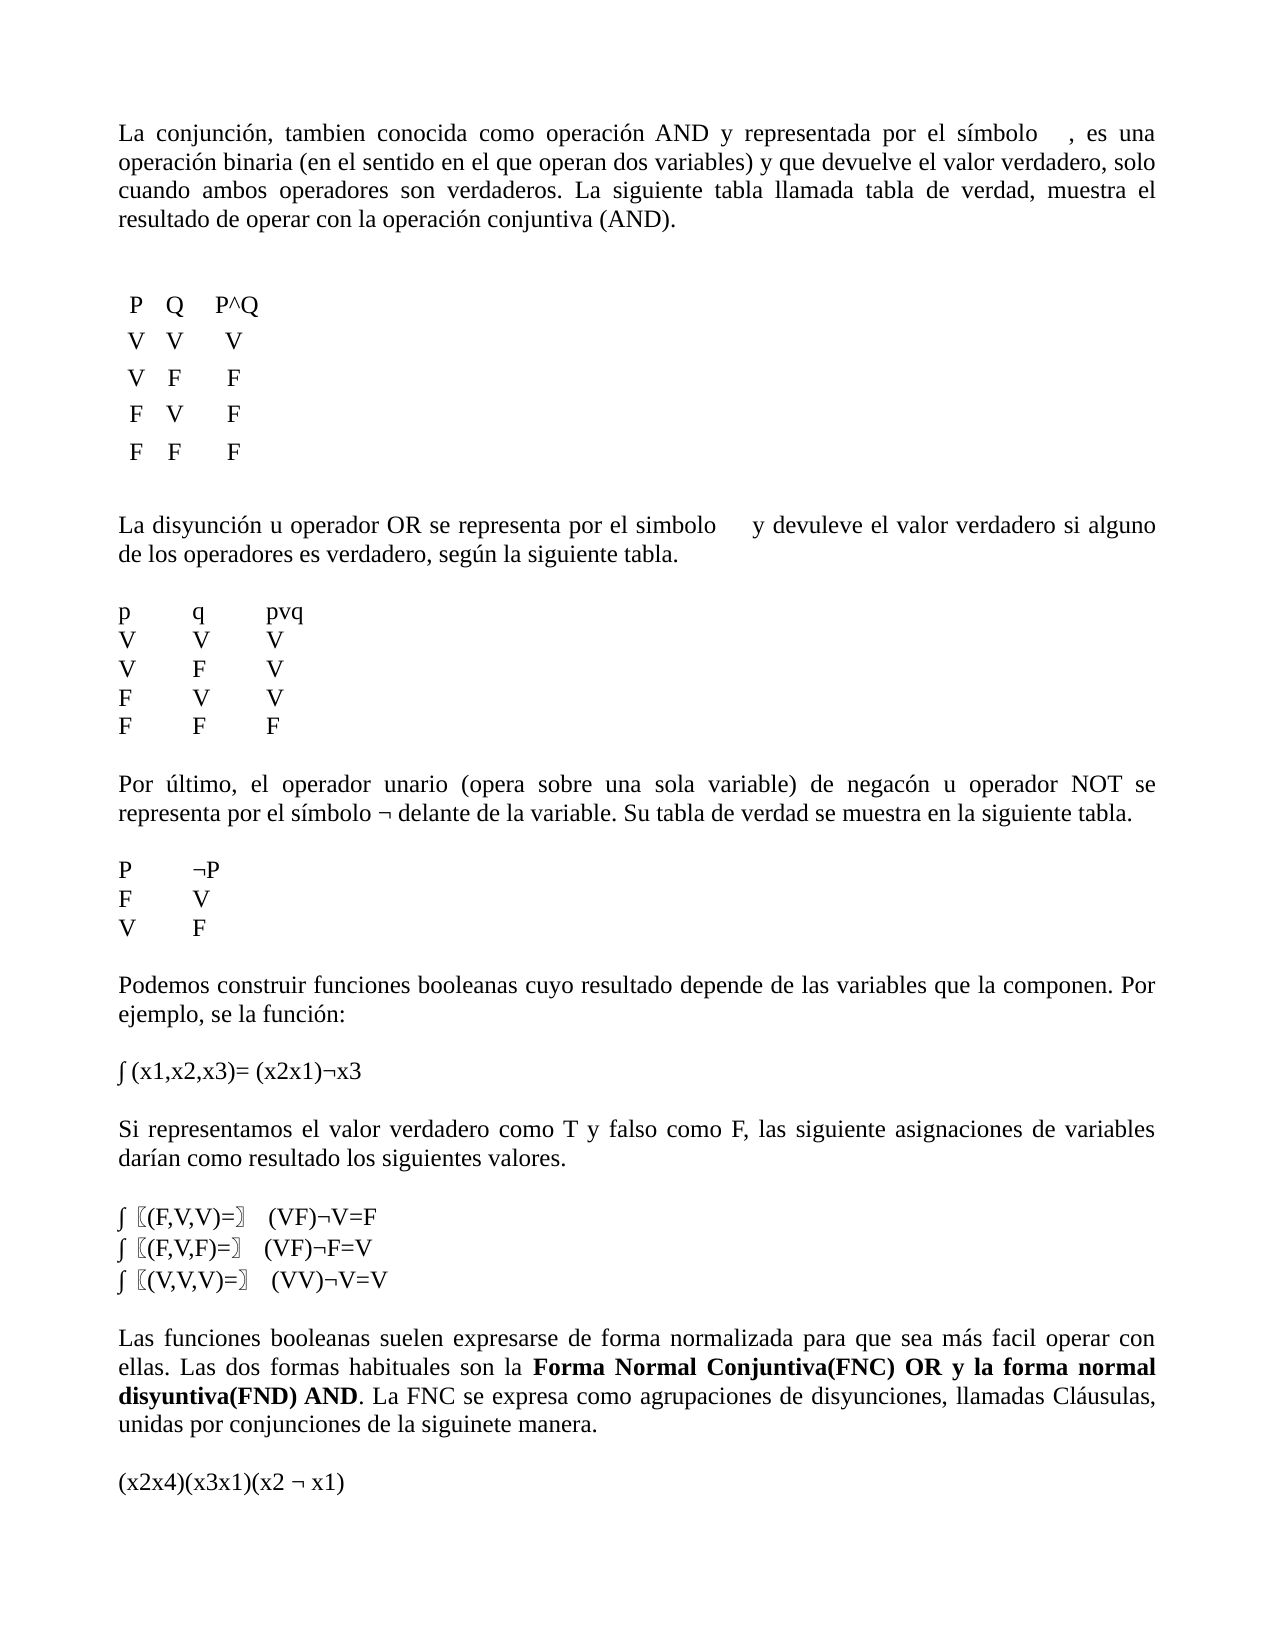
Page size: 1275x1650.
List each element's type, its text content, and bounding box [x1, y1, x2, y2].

table_header P [118, 291, 154, 326]
text Podemos construir funciones booleanas cuyo resultado depende de las variables que la componen. Por ejemplo, se la función: [118, 970, 1157, 1028]
table_cell F [118, 400, 154, 437]
text ∫〖(V,V,V)=〗 (VV)¬V=V [118, 1263, 1157, 1294]
text Las funciones booleanas suelen expresarse de forma normalizada para que sea más facil operar con ellas. Las dos formas habituales son la Forma Normal Conjuntiva(FNC) OR y la forma normal disyuntiva(FND) AND. La FNC se expresa como agrupaciones de disyunciones, llamadas Cláusulas, unidas por conjunciones de la siguinete manera. [118, 1323, 1157, 1438]
text F F F [118, 711, 1157, 740]
table_cell V [154, 326, 195, 363]
text P ¬P [118, 855, 1157, 884]
text ∫ (x1,x2,x3)= (x2x1)¬x3 [118, 1056, 1157, 1085]
table_cell F [195, 363, 272, 399]
table_cell V [118, 363, 154, 399]
table_cell F [195, 400, 272, 437]
text La conjunción, tambien conocida como operación AND y representada por el símbolo , es una operación binaria (en el sentido en el que operan dos variables) y que devuelve el valor verdadero, solo cuando ambos operadores son verdaderos. La siguiente tabla llamada tabla de verdad, muestra el resultado de operar con la operación conjuntiva (AND). [118, 118, 1157, 233]
table_cell V [118, 326, 154, 363]
text p q pvq [118, 596, 1157, 625]
table_cell F [118, 437, 154, 481]
text (x2x4)(x3x1)(x2 ¬ x1) [118, 1467, 1157, 1496]
text V V V [118, 625, 1157, 654]
text F V [118, 884, 1157, 913]
table_header Q [154, 291, 195, 326]
table_header P^Q [195, 291, 272, 326]
text F V V [118, 683, 1157, 711]
text ∫〖(F,V,V)=〗 (VF)¬V=F [118, 1200, 1157, 1232]
table_cell F [154, 363, 195, 399]
text Si representamos el valor verdadero como T y falso como F, las siguiente asignaciones de variables darían como resultado los siguientes valores. [118, 1114, 1157, 1171]
text V F V [118, 654, 1157, 683]
table_cell F [195, 437, 272, 481]
text ∫〖(F,V,F)=〗 (VF)¬F=V [118, 1232, 1157, 1263]
text Por último, el operador unario (opera sobre una sola variable) de negacón u operador NOT se representa por el símbolo ¬ delante de la variable. Su tabla de verdad se muestra en la siguiente tabla. [118, 769, 1157, 826]
table_cell V [195, 326, 272, 363]
text V F [118, 913, 1157, 941]
table_cell V [154, 400, 195, 437]
text La disyunción u operador OR se representa por el simbolo  y devuleve el valor verdadero si alguno de los operadores es verdadero, según la siguiente tabla. [118, 510, 1157, 568]
table_cell F [154, 437, 195, 481]
